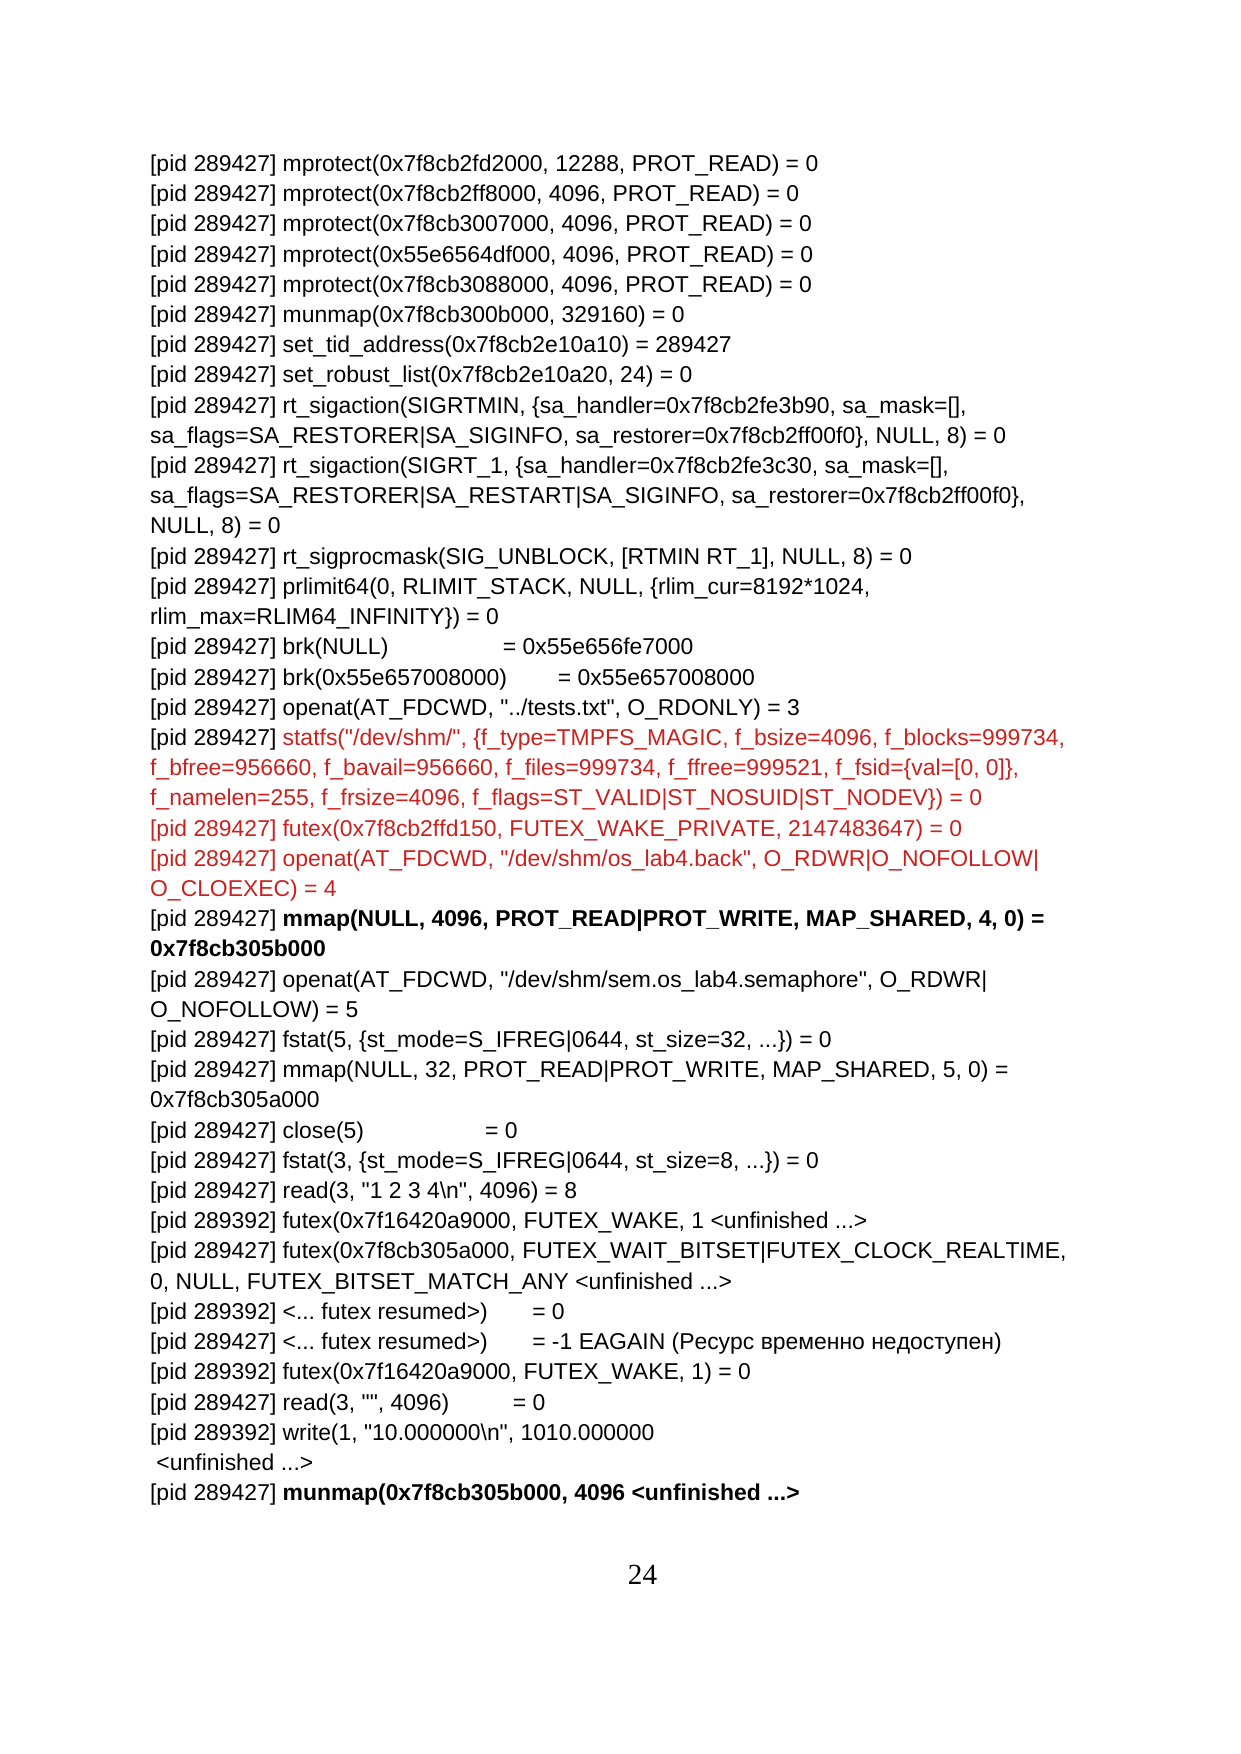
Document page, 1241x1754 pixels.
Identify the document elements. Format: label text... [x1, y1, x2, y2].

text [pid 289427] read(3, "1 2 3 4\n", 4096) = 8 [150, 1177, 1091, 1203]
text [pid 289427] mprotect(0x7f8cb2fd2000, 12288, PROT_READ) = 0 [150, 150, 1091, 176]
text [pid 289427] brk(NULL) = 0x55e656fe7000 [150, 633, 1091, 660]
text [pid 289427] mmap(NULL, 32, PROT_READ|PROT_WRITE, MAP_SHARED, 5, 0) = 0x7f8cb305a000 [150, 1056, 1091, 1113]
text [pid 289427] mmap(NULL, 4096, PROT_READ|PROT_WRITE, MAP_SHARED, 4, 0) = 0x7f8cb305b000 [150, 905, 1091, 962]
text [pid 289427] set_tid_address(0x7f8cb2e10a10) = 289427 [150, 331, 1091, 358]
text [pid 289427] munmap(0x7f8cb305b000, 4096 <unfinished ...> [150, 1479, 1091, 1506]
text [pid 289427] mprotect(0x7f8cb3007000, 4096, PROT_READ) = 0 [150, 210, 1091, 237]
text [pid 289427] openat(AT_FDCWD, "/dev/shm/sem.os_lab4.semaphore", O_RDWR|O_NOFOLLOW) = 5 [150, 966, 1091, 1022]
text [pid 289427] openat(AT_FDCWD, "/dev/shm/os_lab4.back", O_RDWR|O_NOFOLLOW|O_CLOEXEC) = 4 [150, 845, 1091, 901]
text [pid 289427] prlimit64(0, RLIMIT_STACK, NULL, {rlim_cur=8192*1024, rlim_max=RLIM64_INFINITY}) = 0 [150, 573, 1091, 629]
text [pid 289427] mprotect(0x7f8cb3088000, 4096, PROT_READ) = 0 [150, 271, 1091, 297]
text [pid 289427] rt_sigaction(SIGRTMIN, {sa_handler=0x7f8cb2fe3b90, sa_mask=[], sa_flags=SA_RESTORER|SA_SIGINFO, sa_restorer=0x7f8cb2ff00f0}, NULL, 8) = 0 [150, 392, 1091, 448]
text [pid 289427] futex(0x7f8cb305a000, FUTEX_WAIT_BITSET|FUTEX_CLOCK_REALTIME, 0, NULL, FUTEX_BITSET_MATCH_ANY <unfinished ...> [150, 1237, 1091, 1294]
text [pid 289392] <... futex resumed>) = 0 [150, 1298, 1091, 1324]
text [pid 289427] rt_sigprocmask(SIG_UNBLOCK, [RTMIN RT_1], NULL, 8) = 0 [150, 543, 1091, 569]
text [pid 289392] futex(0x7f16420a9000, FUTEX_WAKE, 1 <unfinished ...> [150, 1207, 1091, 1234]
text [pid 289427] brk(0x55e657008000) = 0x55e657008000 [150, 663, 1091, 690]
text [pid 289427] mprotect(0x55e6564df000, 4096, PROT_READ) = 0 [150, 241, 1091, 267]
text [pid 289427] set_robust_list(0x7f8cb2e10a20, 24) = 0 [150, 361, 1091, 388]
text [pid 289392] futex(0x7f16420a9000, FUTEX_WAKE, 1) = 0 [150, 1358, 1091, 1385]
text [pid 289427] fstat(5, {st_mode=S_IFREG|0644, st_size=32, ...}) = 0 [150, 1026, 1091, 1052]
text [pid 289427] openat(AT_FDCWD, "../tests.txt", O_RDONLY) = 3 [150, 694, 1091, 720]
text [pid 289427] rt_sigaction(SIGRT_1, {sa_handler=0x7f8cb2fe3c30, sa_mask=[], sa_flags=SA_RESTORER|SA_RESTART|SA_SIGINFO, sa_restorer=0x7f8cb2ff00f0}, NULL, 8) = 0 [150, 452, 1091, 539]
text [pid 289427] mprotect(0x7f8cb2ff8000, 4096, PROT_READ) = 0 [150, 180, 1091, 207]
text [pid 289427] futex(0x7f8cb2ffd150, FUTEX_WAKE_PRIVATE, 2147483647) = 0 [150, 814, 1091, 841]
text [pid 289427] munmap(0x7f8cb300b000, 329160) = 0 [150, 301, 1091, 327]
text [pid 289427] fstat(3, {st_mode=S_IFREG|0644, st_size=8, ...}) = 0 [150, 1147, 1091, 1173]
text <unfinished ...> [150, 1449, 1091, 1475]
text [pid 289392] write(1, "10.000000\n", 1010.000000 [150, 1419, 1091, 1445]
text [pid 289427] close(5) = 0 [150, 1117, 1091, 1143]
text [pid 289427] statfs("/dev/shm/", {f_type=TMPFS_MAGIC, f_bsize=4096, f_blocks=999734, f_bfree=956660, f_bavail=956660, f_files=999734, f_ffree=999521, f_fsid={val=[0, 0]}, f_namelen=255, f_frsize=4096, f_flags=ST_VALID|ST_NOSUID|ST_NODEV}) = 0 [150, 724, 1091, 811]
text [pid 289427] read(3, "", 4096) = 0 [150, 1388, 1091, 1415]
text [pid 289427] <... futex resumed>) = -1 EAGAIN (Ресурс временно недоступен) [150, 1328, 1091, 1354]
